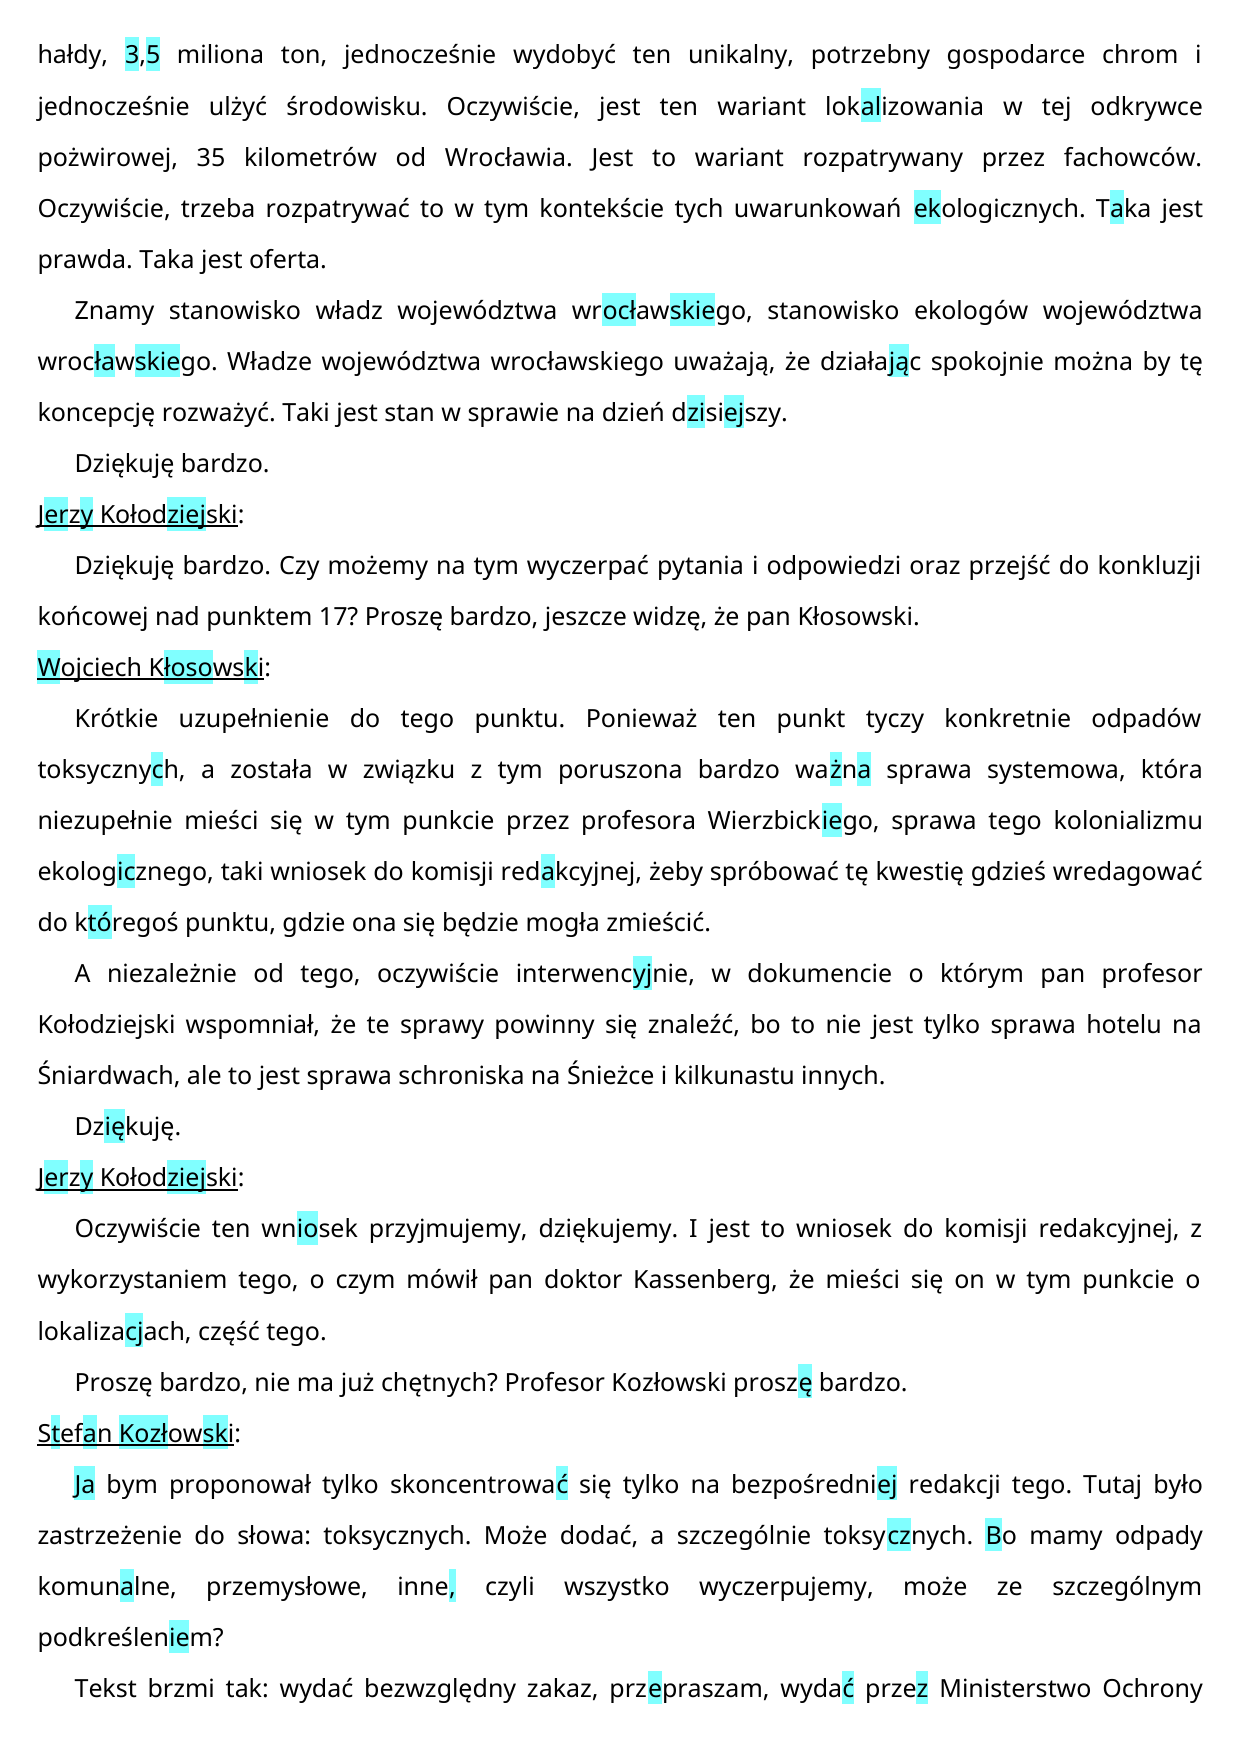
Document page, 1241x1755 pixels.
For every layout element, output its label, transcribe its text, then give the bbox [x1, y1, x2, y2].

text Tekst brzmi tak: wydać bezwzględny zakaz, przepraszam, wydać przez Ministerstwo Ochrony [37, 1671, 1203, 1704]
text Dziękuję bardzo. [37, 446, 1203, 479]
text Proszę bardzo, nie ma już chętnych? Profesor Kozłowski proszę bardzo. [37, 1364, 1203, 1398]
text Dziękuję. [37, 1109, 1203, 1143]
text Stefan Kozłowski: [37, 1415, 1203, 1449]
text Dziękuję bardzo. Czy możemy na tym wyczerpać pytania i odpowiedzi oraz przejść do konkluzji końcowej nad punktem 17? Proszę bardzo, jeszcze widzę, że pan Kłosowski. [37, 548, 1203, 633]
text Jerzy Kołodziejski: [37, 497, 1203, 531]
text Krótkie uzupełnienie do tego punktu. Ponieważ ten punkt tyczy konkretnie odpadów toksycznych, a została w związku z tym poruszona bardzo ważna sprawa systemowa, która niezupełnie mieści się w tym punkcie przez profesora Wierzbickiego, sprawa tego kolonializmu ekologicznego, taki wniosek do komisji redakcyjnej, żeby spróbować tę kwestię gdzieś wredagować do któregoś punktu, gdzie ona się będzie mogła zmieścić. [37, 701, 1203, 939]
text Ja bym proponował tylko skoncentrować się tylko na bezpośredniej redakcji tego. Tutaj było zastrzeżenie do słowa: toksycznych. Może dodać, a szczególnie toksycznych. Bo mamy odpady komunalne, przemysłowe, inne, czyli wszystko wyczerpujemy, może ze szczególnym podkreśleniem? [37, 1466, 1203, 1653]
text hałdy, 3,5 miliona ton, jednocześnie wydobyć ten unikalny, potrzebny gospodarce chrom i jednocześnie ulżyć środowisku. Oczywiście, jest ten wariant lokalizowania w tej odkrywce pożwirowej, 35 kilometrów od Wrocławia. Jest to wariant rozpatrywany przez fachowców. Oczywiście, trzeba rozpatrywać to w tym kontekście tych uwarunkowań ekologicznych. Taka jest prawda. Taka jest oferta. [37, 37, 1203, 275]
text Jerzy Kołodziejski: [37, 1160, 1203, 1194]
text A niezależnie od tego, oczywiście interwencyjnie, w dokumencie o którym pan profesor Kołodziejski wspomniał, że te sprawy powinny się znaleźć, bo to nie jest tylko sprawa hotelu na Śniardwach, ale to jest sprawa schroniska na Śnieżce i kilkunastu innych. [37, 956, 1203, 1092]
text Wojciech Kłosowski: [37, 650, 1203, 684]
text Oczywiście ten wniosek przyjmujemy, dziękujemy. I jest to wniosek do komisji redakcyjnej, z wykorzystaniem tego, o czym mówił pan doktor Kassenberg, że mieści się on w tym punkcie o lokalizacjach, część tego. [37, 1211, 1203, 1347]
text Znamy stanowisko władz województwa wrocławskiego, stanowisko ekologów województwa wrocławskiego. Władze województwa wrocławskiego uważają, że działając spokojnie można by tę koncepcję rozważyć. Taki jest stan w sprawie na dzień dzisiejszy. [37, 292, 1203, 428]
